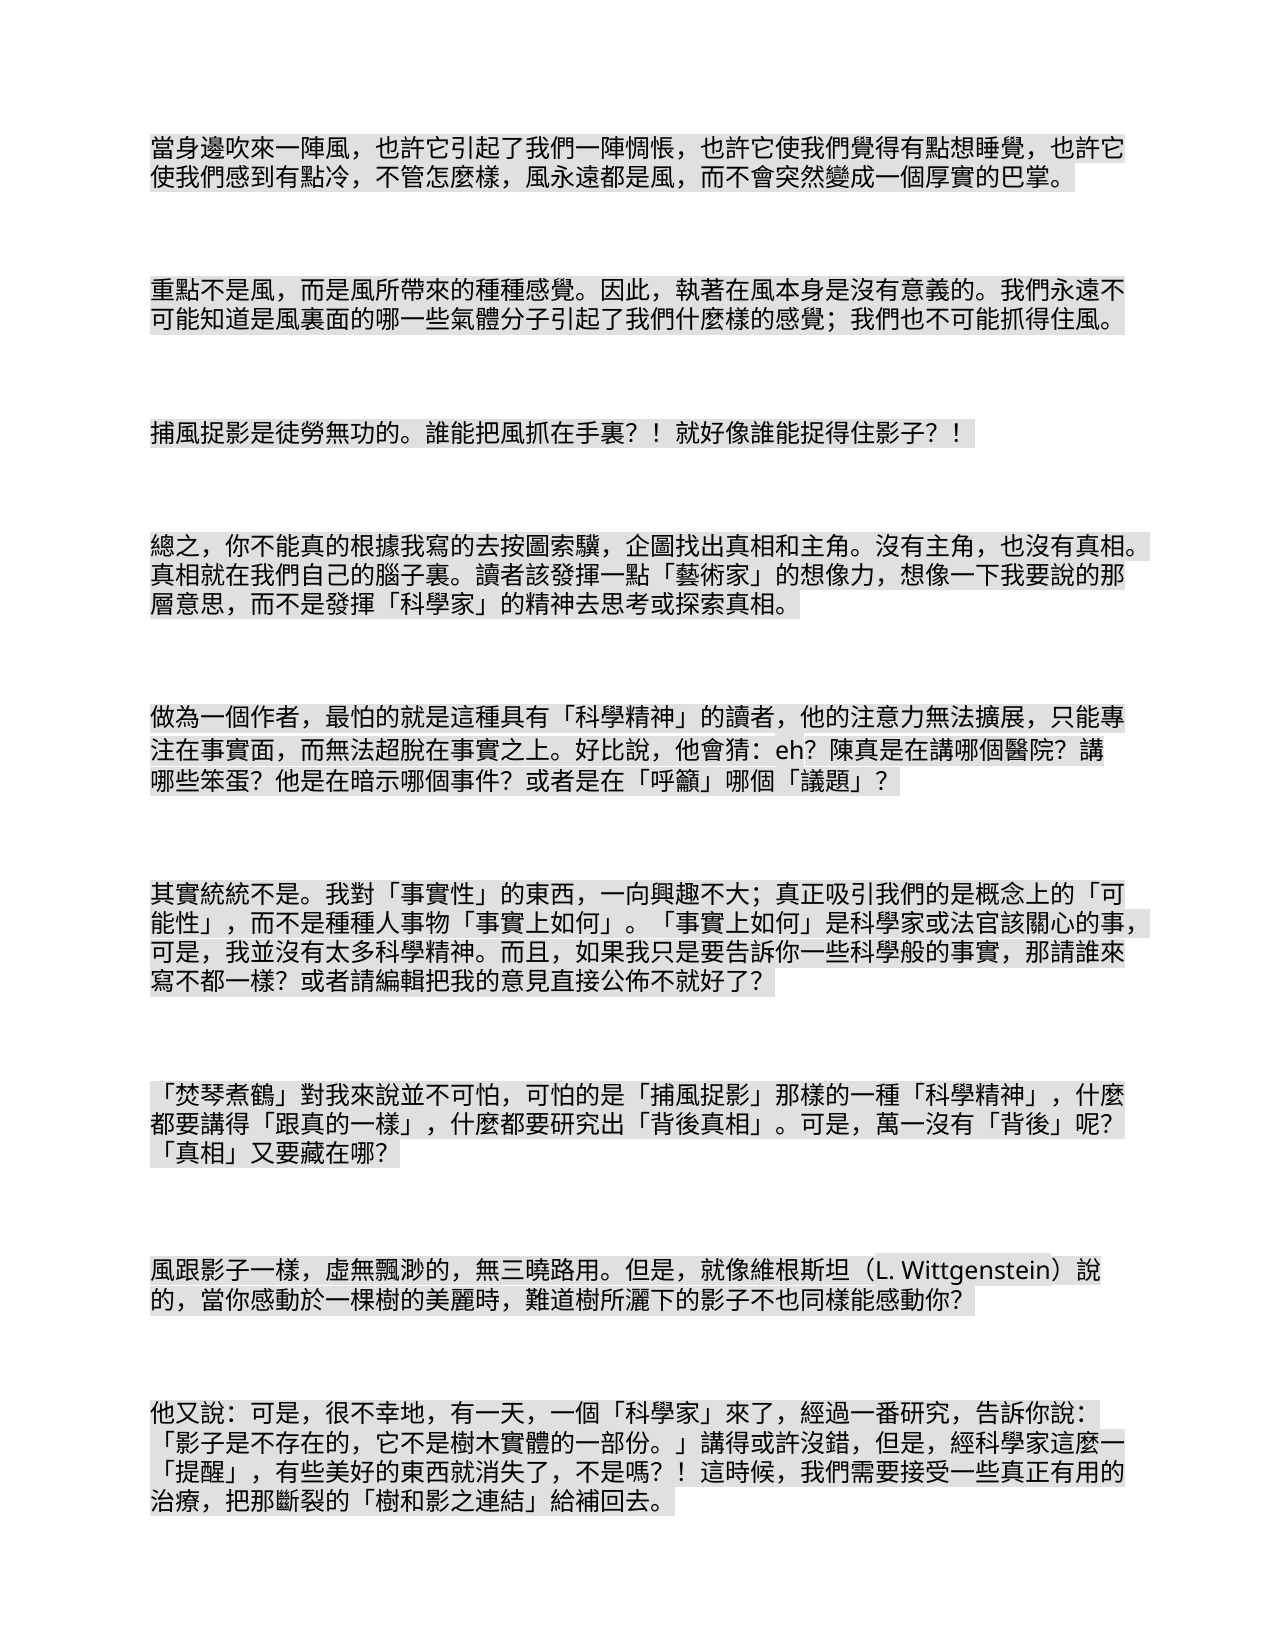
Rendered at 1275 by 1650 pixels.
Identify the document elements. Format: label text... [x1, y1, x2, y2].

text 當身邊吹來一陣風，也許它引起了我們一陣惆悵，也許它使我們覺得有點想睡覺，也許它使我們感到有點冷，不管怎麼樣，風永遠都是風，而不會突然變成一個厚實的巴掌。 [150, 134, 1125, 192]
text 風跟影子一樣，虛無飄渺的，無三曉路用。但是，就像維根斯坦（L. Wittgenstein）說的，當你感動於一棵樹的美麗時，難道樹所灑下的影子不也同樣能感動你？ [150, 1252, 1125, 1316]
text 他又說：可是，很不幸地，有一天，一個「科學家」來了，經過一番研究，告訴你說：「影子是不存在的，它不是樹木實體的一部份。」講得或許沒錯，但是，經科學家這麼一「提醒」，有些美好的東西就消失了，不是嗎？！這時候，我們需要接受一些真正有用的治療，把那斷裂的「樹和影之連結」給補回去。 [150, 1400, 1125, 1516]
text 總之，你不能真的根據我寫的去按圖索驥，企圖找出真相和主角。沒有主角，也沒有真相。真相就在我們自己的腦子裏。讀者該發揮一點「藝術家」的想像力，想像一下我要說的那層意思，而不是發揮「科學家」的精神去思考或探索真相。 [150, 532, 1125, 619]
text 做為一個作者，最怕的就是這種具有「科學精神」的讀者，他的注意力無法擴展，只能專注在事實面，而無法超脫在事實之上。好比說，他會猜：eh？陳真是在講哪個醫院？講哪些笨蛋？他是在暗示哪個事件？或者是在「呼籲」哪個「議題」？ [150, 704, 1125, 796]
text 「焚琴煮鶴」對我來說並不可怕，可怕的是「捕風捉影」那樣的一種「科學精神」，什麼都要講得「跟真的一樣」，什麼都要研究出「背後真相」。可是，萬一沒有「背後」呢？「真相」又要藏在哪？ [150, 1081, 1125, 1168]
text 其實統統不是。我對「事實性」的東西，一向興趣不大；真正吸引我們的是概念上的「可能性」，而不是種種人事物「事實上如何」。「事實上如何」是科學家或法官該關心的事，可是，我並沒有太多科學精神。而且，如果我只是要告訴你一些科學般的事實，那請誰來寫不都一樣？或者請編輯把我的意見直接公佈不就好了？ [150, 880, 1125, 997]
text 重點不是風，而是風所帶來的種種感覺。因此，執著在風本身是沒有意義的。我們永遠不可能知道是風裏面的哪一些氣體分子引起了我們什麼樣的感覺；我們也不可能抓得住風。 [150, 276, 1125, 335]
text 捕風捉影是徒勞無功的。誰能把風抓在手裏？！就好像誰能捉得住影子？！ [150, 419, 1125, 448]
